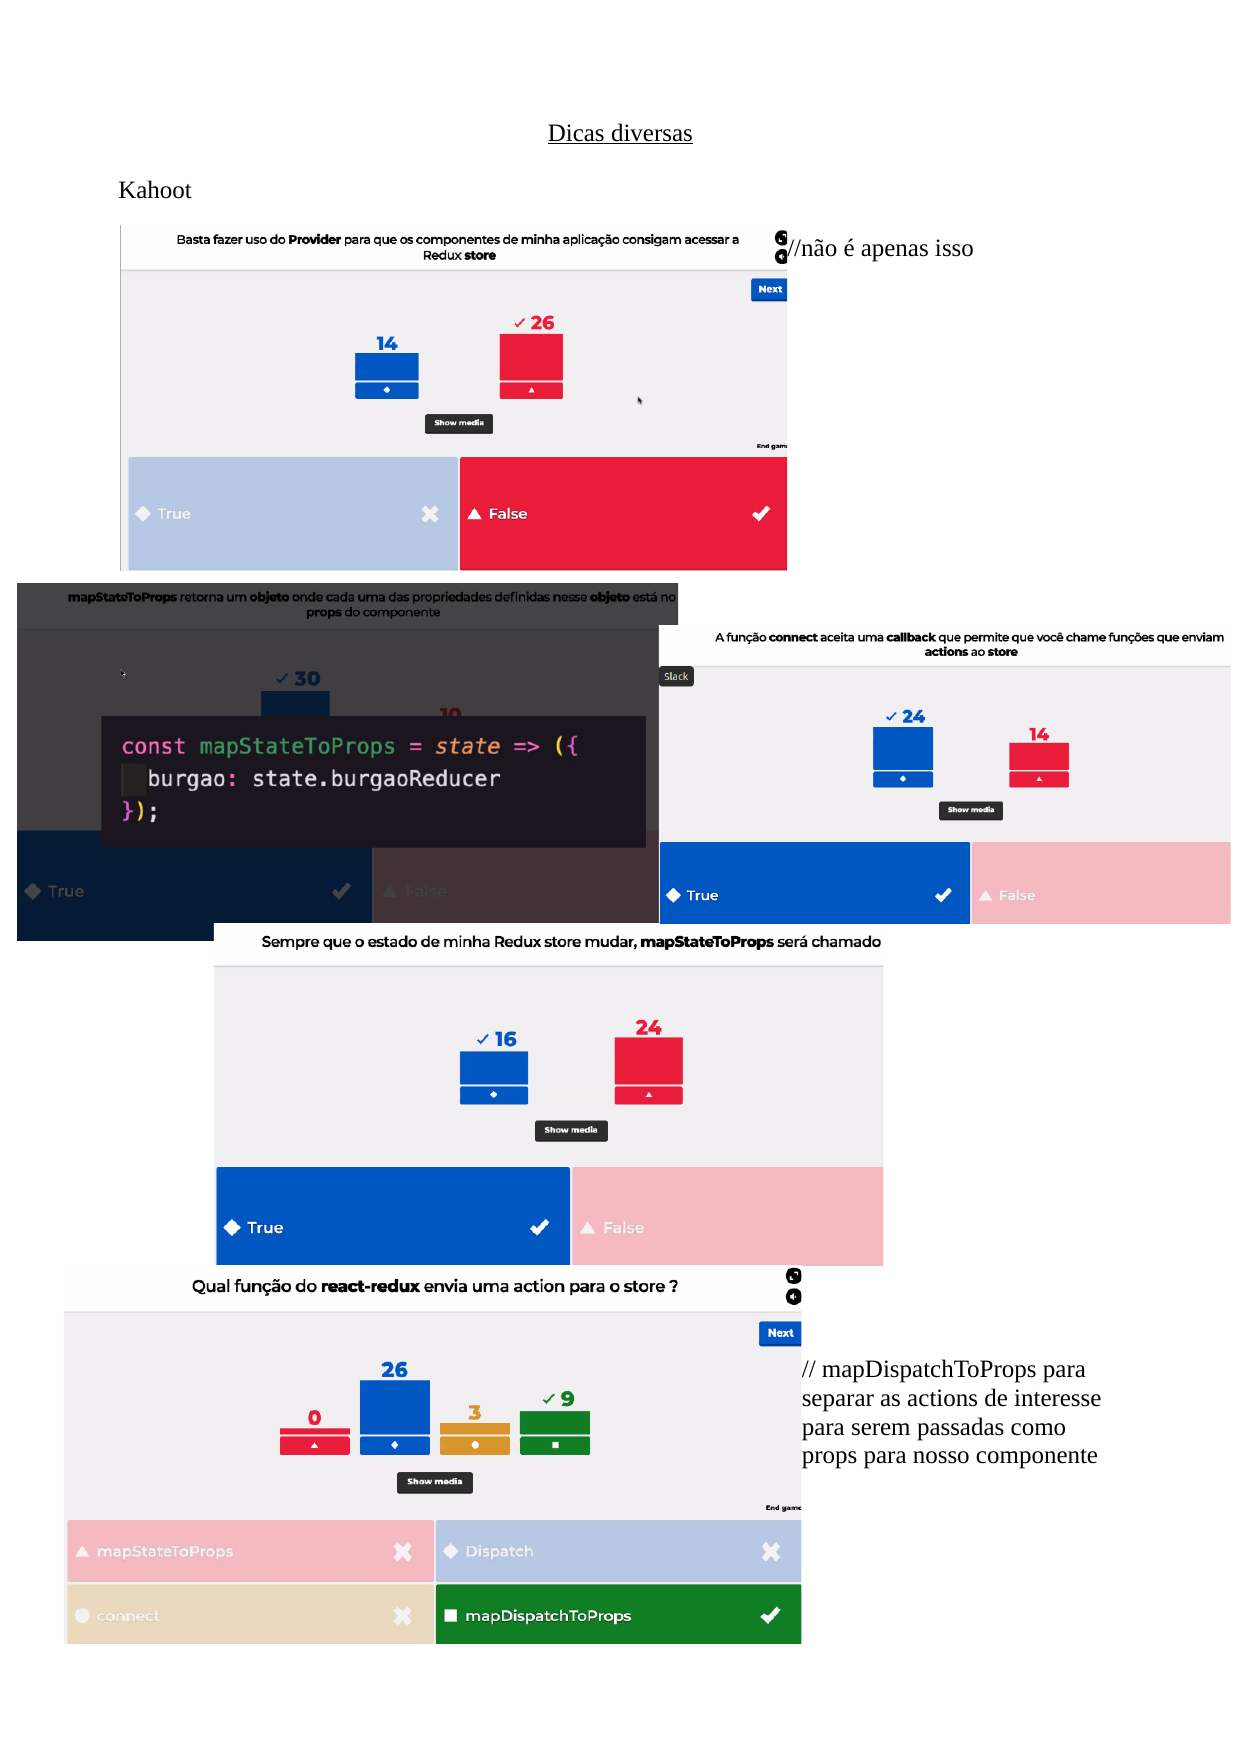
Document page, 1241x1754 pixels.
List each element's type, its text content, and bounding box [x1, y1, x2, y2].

picture [120, 225, 788, 571]
text //não é apenas isso [788, 233, 1122, 262]
picture [17, 583, 1231, 1644]
text Kahoot [118, 176, 1122, 204]
text Dicas diversas [118, 118, 1122, 147]
text // mapDispatchToProps para separar as actions de interesse para serem passadas como props para nosso componente [802, 1354, 1122, 1469]
